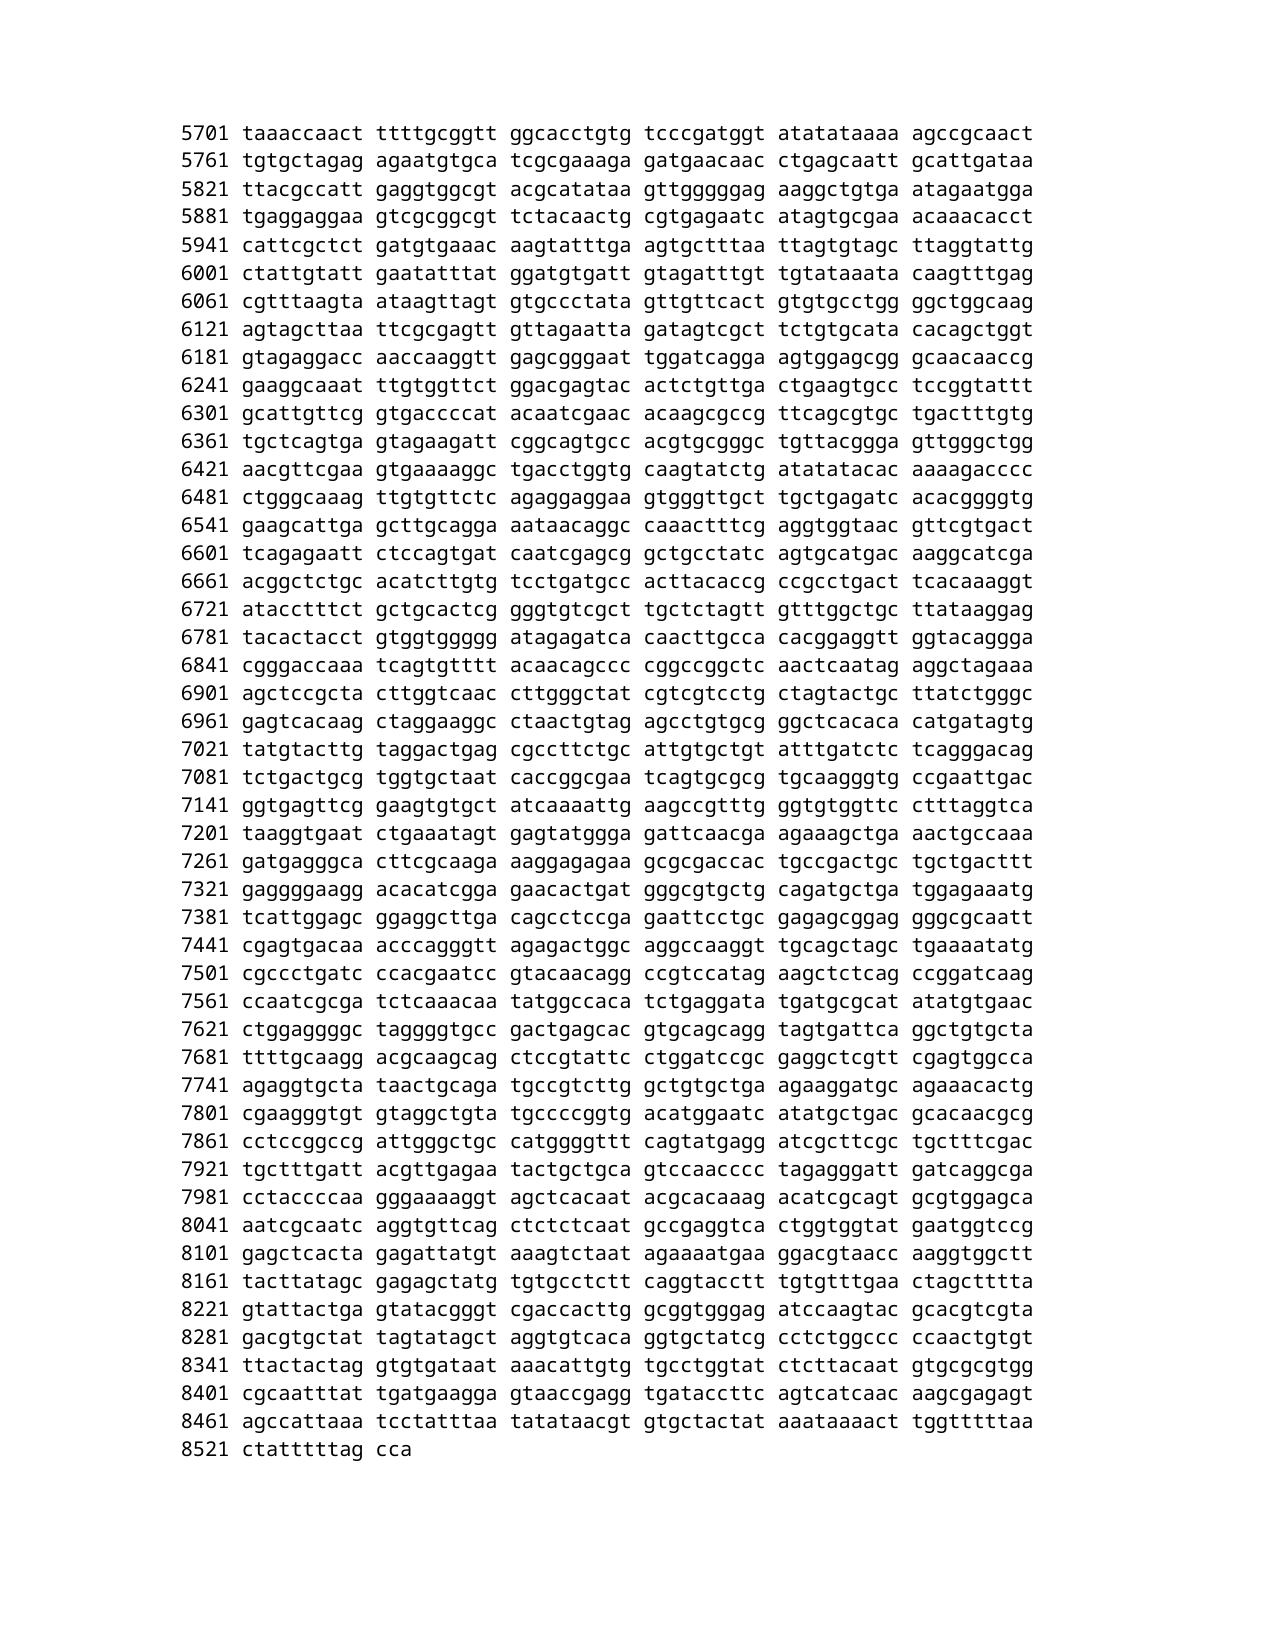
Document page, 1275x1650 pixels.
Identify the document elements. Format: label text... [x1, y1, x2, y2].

text 5821 ttacgccatt gaggtggcgt acgcatataa gttgggggag aaggctgtga atagaatgga [118, 174, 1157, 202]
text 7621 ctggaggggc taggggtgcc gactgagcac gtgcagcagg tagtgattca ggctgtgcta [118, 1015, 1157, 1043]
text 6721 atacctttct gctgcactcg gggtgtcgct tgctctagtt gtttggctgc ttataaggag [118, 594, 1157, 622]
text 7141 ggtgagttcg gaagtgtgct atcaaaattg aagccgtttg ggtgtggttc ctttaggtca [118, 791, 1157, 819]
text 8341 ttactactag gtgtgataat aaacattgtg tgcctggtat ctcttacaat gtgcgcgtgg [118, 1351, 1157, 1379]
text 7081 tctgactgcg tggtgctaat caccggcgaa tcagtgcgcg tgcaagggtg ccgaattgac [118, 763, 1157, 791]
text 7561 ccaatcgcga tctcaaacaa tatggccaca tctgaggata tgatgcgcat atatgtgaac [118, 987, 1157, 1015]
text 6121 agtagcttaa ttcgcgagtt gttagaatta gatagtcgct tctgtgcata cacagctggt [118, 314, 1157, 342]
text 5881 tgaggaggaa gtcgcggcgt tctacaactg cgtgagaatc atagtgcgaa acaaacacct [118, 202, 1157, 230]
text 8401 cgcaatttat tgatgaagga gtaaccgagg tgataccttc agtcatcaac aagcgagagt [118, 1379, 1157, 1407]
text 6061 cgtttaagta ataagttagt gtgccctata gttgttcact gtgtgcctgg ggctggcaag [118, 286, 1157, 314]
text 6241 gaaggcaaat ttgtggttct ggacgagtac actctgttga ctgaagtgcc tccggtattt [118, 370, 1157, 398]
text 5761 tgtgctagag agaatgtgca tcgcgaaaga gatgaacaac ctgagcaatt gcattgataa [118, 146, 1157, 174]
text 8041 aatcgcaatc aggtgttcag ctctctcaat gccgaggtca ctggtggtat gaatggtccg [118, 1211, 1157, 1239]
text 6901 agctccgcta cttggtcaac cttgggctat cgtcgtcctg ctagtactgc ttatctgggc [118, 678, 1157, 707]
text 6301 gcattgttcg gtgaccccat acaatcgaac acaagcgccg ttcagcgtgc tgactttgtg [118, 398, 1157, 426]
text 5941 cattcgctct gatgtgaaac aagtatttga agtgctttaa ttagtgtagc ttaggtattg [118, 230, 1157, 258]
text 8281 gacgtgctat tagtatagct aggtgtcaca ggtgctatcg cctctggccc ccaactgtgt [118, 1323, 1157, 1351]
text 6661 acggctctgc acatcttgtg tcctgatgcc acttacaccg ccgcctgact tcacaaaggt [118, 566, 1157, 594]
text 7861 cctccggccg attgggctgc catggggttt cagtatgagg atcgcttcgc tgctttcgac [118, 1127, 1157, 1155]
text 8221 gtattactga gtatacgggt cgaccacttg gcggtgggag atccaagtac gcacgtcgta [118, 1295, 1157, 1323]
text 8461 agccattaaa tcctatttaa tatataacgt gtgctactat aaataaaact tggtttttaa [118, 1407, 1157, 1435]
text 6601 tcagagaatt ctccagtgat caatcgagcg gctgcctatc agtgcatgac aaggcatcga [118, 538, 1157, 566]
text 6841 cgggaccaaa tcagtgtttt acaacagccc cggccggctc aactcaatag aggctagaaa [118, 651, 1157, 678]
text 6481 ctgggcaaag ttgtgttctc agaggaggaa gtgggttgct tgctgagatc acacggggtg [118, 482, 1157, 510]
text 8521 ctatttttag cca [118, 1435, 1157, 1463]
text 6541 gaagcattga gcttgcagga aataacaggc caaactttcg aggtggtaac gttcgtgact [118, 510, 1157, 538]
text 7381 tcattggagc ggaggcttga cagcctccga gaattcctgc gagagcggag gggcgcaatt [118, 903, 1157, 931]
text 7801 cgaagggtgt gtaggctgta tgccccggtg acatggaatc atatgctgac gcacaacgcg [118, 1099, 1157, 1127]
text 8101 gagctcacta gagattatgt aaagtctaat agaaaatgaa ggacgtaacc aaggtggctt [118, 1239, 1157, 1267]
text 7921 tgctttgatt acgttgagaa tactgctgca gtccaacccc tagagggatt gatcaggcga [118, 1155, 1157, 1183]
text 6421 aacgttcgaa gtgaaaaggc tgacctggtg caagtatctg atatatacac aaaagacccc [118, 454, 1157, 482]
text 7021 tatgtacttg taggactgag cgccttctgc attgtgctgt atttgatctc tcagggacag [118, 734, 1157, 763]
text 7441 cgagtgacaa acccagggtt agagactggc aggccaaggt tgcagctagc tgaaaatatg [118, 931, 1157, 959]
text 7681 ttttgcaagg acgcaagcag ctccgtattc ctggatccgc gaggctcgtt cgagtggcca [118, 1043, 1157, 1071]
text 8161 tacttatagc gagagctatg tgtgcctctt caggtacctt tgtgtttgaa ctagctttta [118, 1267, 1157, 1295]
text 7741 agaggtgcta taactgcaga tgccgtcttg gctgtgctga agaaggatgc agaaacactg [118, 1071, 1157, 1099]
text 7981 cctaccccaa gggaaaaggt agctcacaat acgcacaaag acatcgcagt gcgtggagca [118, 1183, 1157, 1211]
text 6001 ctattgtatt gaatatttat ggatgtgatt gtagatttgt tgtataaata caagtttgag [118, 258, 1157, 286]
text 7321 gaggggaagg acacatcgga gaacactgat gggcgtgctg cagatgctga tggagaaatg [118, 875, 1157, 903]
text 7261 gatgagggca cttcgcaaga aaggagagaa gcgcgaccac tgccgactgc tgctgacttt [118, 847, 1157, 875]
text 6181 gtagaggacc aaccaaggtt gagcgggaat tggatcagga agtggagcgg gcaacaaccg [118, 342, 1157, 370]
text 7201 taaggtgaat ctgaaatagt gagtatggga gattcaacga agaaagctga aactgccaaa [118, 819, 1157, 847]
text 5701 taaaccaact ttttgcggtt ggcacctgtg tcccgatggt atatataaaa agccgcaact [118, 118, 1157, 146]
text 7501 cgccctgatc ccacgaatcc gtacaacagg ccgtccatag aagctctcag ccggatcaag [118, 959, 1157, 987]
text 6961 gagtcacaag ctaggaaggc ctaactgtag agcctgtgcg ggctcacaca catgatagtg [118, 707, 1157, 734]
text 6361 tgctcagtga gtagaagatt cggcagtgcc acgtgcgggc tgttacggga gttgggctgg [118, 426, 1157, 454]
text 6781 tacactacct gtggtggggg atagagatca caacttgcca cacggaggtt ggtacaggga [118, 622, 1157, 651]
